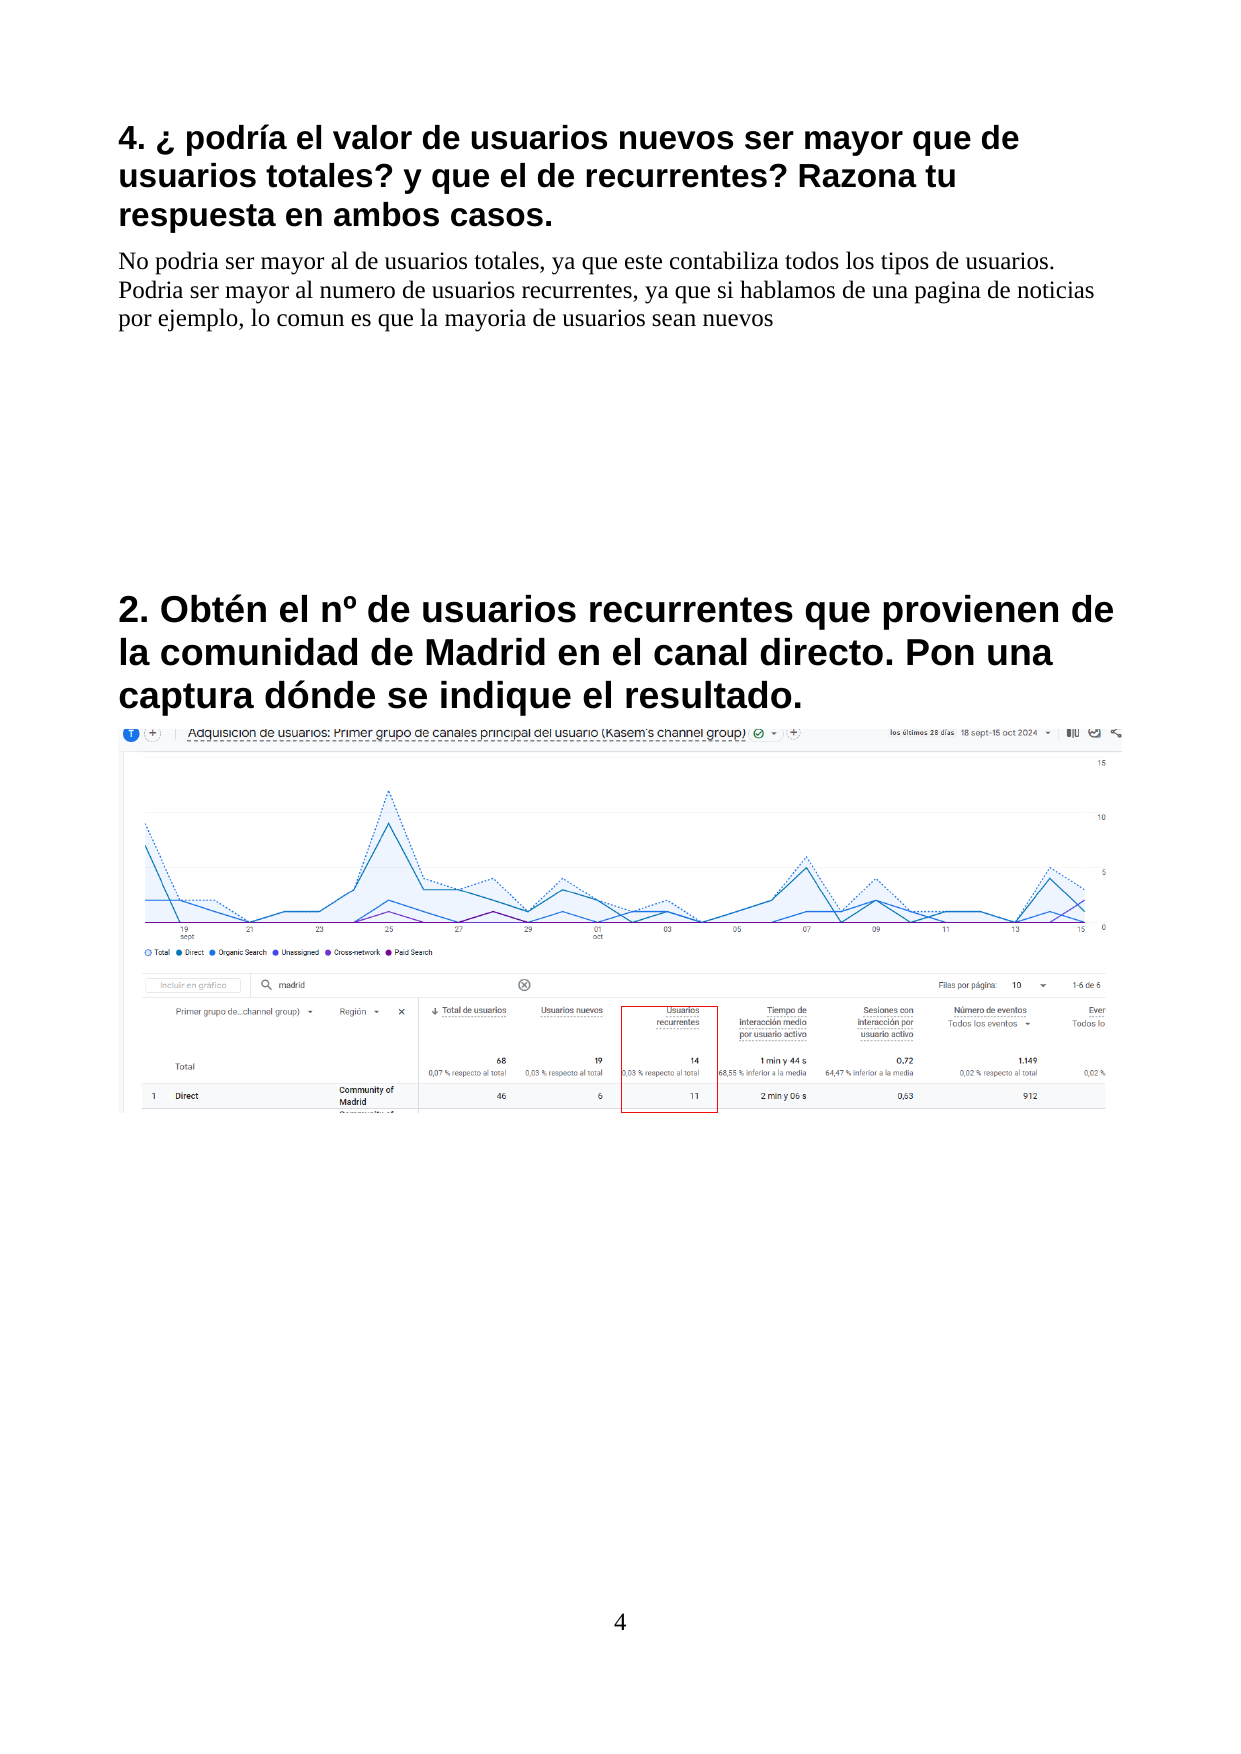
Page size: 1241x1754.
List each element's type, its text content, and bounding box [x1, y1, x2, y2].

picture [622, 1007, 717, 1112]
text No podria ser mayor al de usuarios totales, ya que este contabiliza todos los tipos de usuarios. Podria ser mayor al numero de usuarios recurrentes, ya que si hablamos de una pagina de noticias por ejemplo, lo comun es que la mayoria de usuarios sean nuevos [118, 246, 1122, 332]
picture [118, 729, 1123, 1113]
subtitle 4. ¿ podría el valor de usuarios nuevos ser mayor que de usuarios totales? y que el de recurrentes? Razona tu respuesta en ambos casos. [118, 118, 1122, 233]
subtitle 2. Obtén el nº de usuarios recurrentes que provienen de la comunidad de Madrid en el canal directo. Pon una captura dónde se indique el resultado. [118, 587, 1122, 717]
